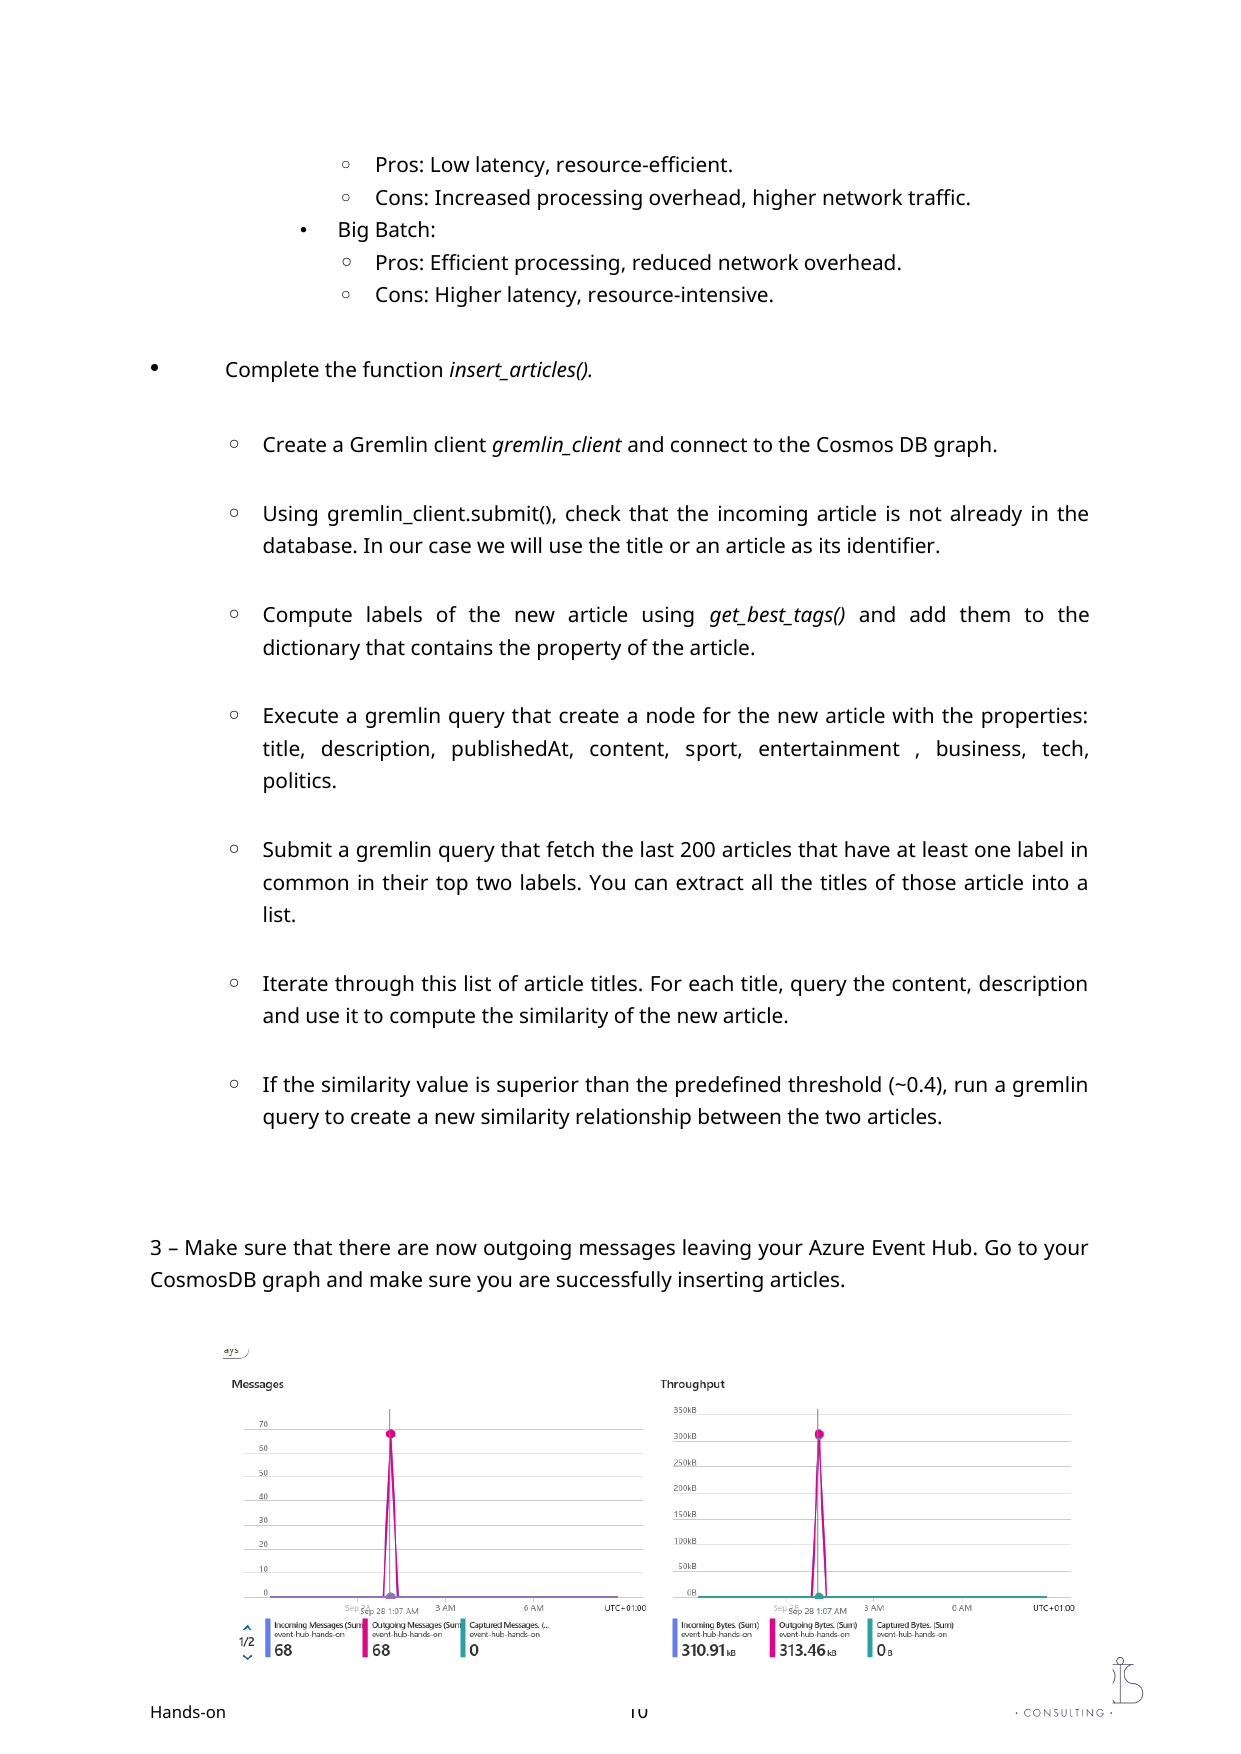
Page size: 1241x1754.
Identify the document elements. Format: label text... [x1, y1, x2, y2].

subtitle Pros: Low latency, resource-efficient. [337, 150, 1090, 178]
picture [981, 1654, 1146, 1719]
subtitle Submit a gremlin query that fetch the last 200 articles that have at least one label in common in their top two labels. You can extract all the titles of those article into a list. [225, 835, 1090, 929]
subtitle Cons: Higher latency, resource-intensive. [337, 280, 1090, 309]
subtitle Execute a gremlin query that create a node for the new article with the properties: title, description, publishedAt, content, sport, entertainment , business, tech, politics. [225, 701, 1090, 795]
subtitle Cons: Increased processing overhead, higher network traffic. [337, 183, 1090, 211]
subtitle Create a Gremlin client gremlin_client and connect to the Cosmos DB graph. [225, 430, 1090, 459]
subtitle Pros: Efficient processing, reduced network overhead. [337, 248, 1090, 276]
subtitle Using gremlin_client.submit(), check that the incoming article is not already in the database. In our case we will use the title or an article as its identifier. [225, 499, 1090, 560]
subtitle Iterate through this list of article titles. For each title, query the content, description and use it to compute the similarity of the new article. [225, 969, 1090, 1030]
subtitle 3 – Make sure that there are now outgoing messages leaving your Azure Event Hub. Go to your CosmosDB graph and make sure you are successfully inserting articles. [150, 1233, 1090, 1294]
subtitle Compute labels of the new article using get_best_tags() and add them to the dictionary that contains the property of the article. [225, 600, 1090, 661]
subtitle If the similarity value is superior than the predefined threshold (~0.4), run a gremlin query to create a new similarity relationship between the two articles. [225, 1070, 1090, 1131]
subtitle Big Batch: [300, 215, 1090, 244]
subtitle Complete the function insert_articles(). [150, 355, 1090, 384]
